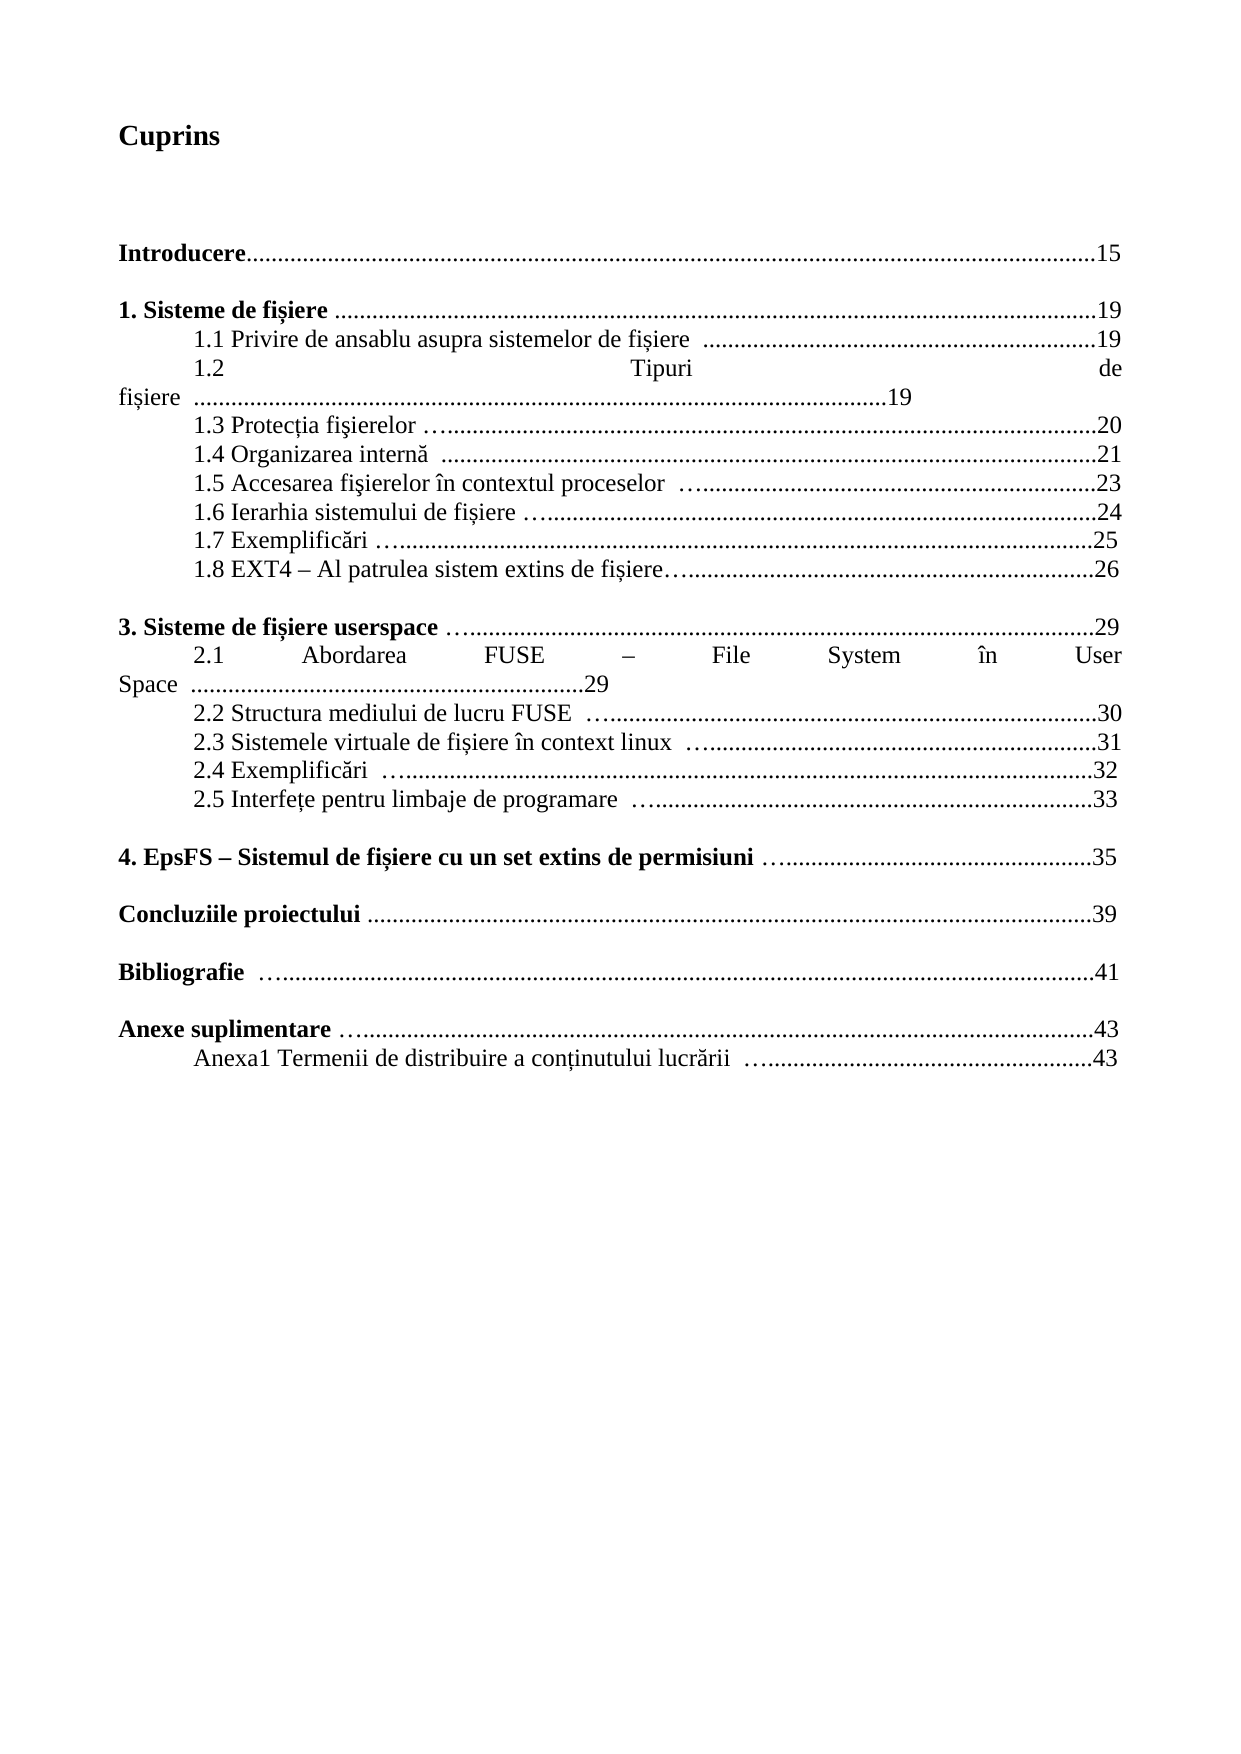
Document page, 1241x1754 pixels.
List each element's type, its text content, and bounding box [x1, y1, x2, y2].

text 1.1 Privire de ansablu asupra sistemelor de fișiere ...............................................................19 [118, 324, 1122, 353]
text 1.2 Tipuri de fișiere ...............................................................................................................19 [118, 353, 1122, 410]
text Bibliografie …..................................................................................................................................41 [118, 957, 1122, 985]
text 2.3 Sistemele virtuale de fișiere în context linux …..............................................................31 [118, 727, 1122, 755]
text 1.5 Accesarea fişierelor în contextul proceselor …...............................................................23 [118, 468, 1122, 497]
text 3. Sisteme de fișiere userspace …....................................................................................................29 [118, 612, 1122, 640]
text Cuprins [118, 118, 1122, 152]
text 1. Sisteme de fișiere ..........................................................................................................................19 [118, 295, 1122, 324]
text 2.1 Abordarea FUSE – File System în User Space ...............................................................29 [118, 640, 1122, 698]
text 1.7 Exemplificări …...............................................................................................................25 [118, 525, 1122, 554]
text 4. EpsFS – Sistemul de fișiere cu un set extins de permisiuni ….................................................35 [118, 842, 1122, 870]
text 1.3 Protecția fişierelor …........................................................................................................20 [118, 410, 1122, 439]
text Introducere........................................................................................................................................15 [118, 238, 1122, 267]
text 2.4 Exemplificări …..............................................................................................................32 [118, 755, 1122, 784]
text 2.2 Structura mediului de lucru FUSE …..............................................................................30 [118, 698, 1122, 727]
text 1.8 EXT4 – Al patrulea sistem extins de fișiere….................................................................26 [118, 554, 1122, 583]
text Anexa1 Termenii de distribuire a conținutului lucrării …....................................................43 [118, 1043, 1122, 1072]
text Anexe suplimentare ….....................................................................................................................43 [118, 1014, 1122, 1043]
text 2.5 Interfețe pentru limbaje de programare …......................................................................33 [118, 784, 1122, 813]
text Concluziile proiectului ....................................................................................................................39 [118, 899, 1122, 928]
text 1.4 Organizarea internă .........................................................................................................21 [118, 439, 1122, 468]
text 1.6 Ierarhia sistemului de fișiere …........................................................................................24 [118, 497, 1122, 525]
